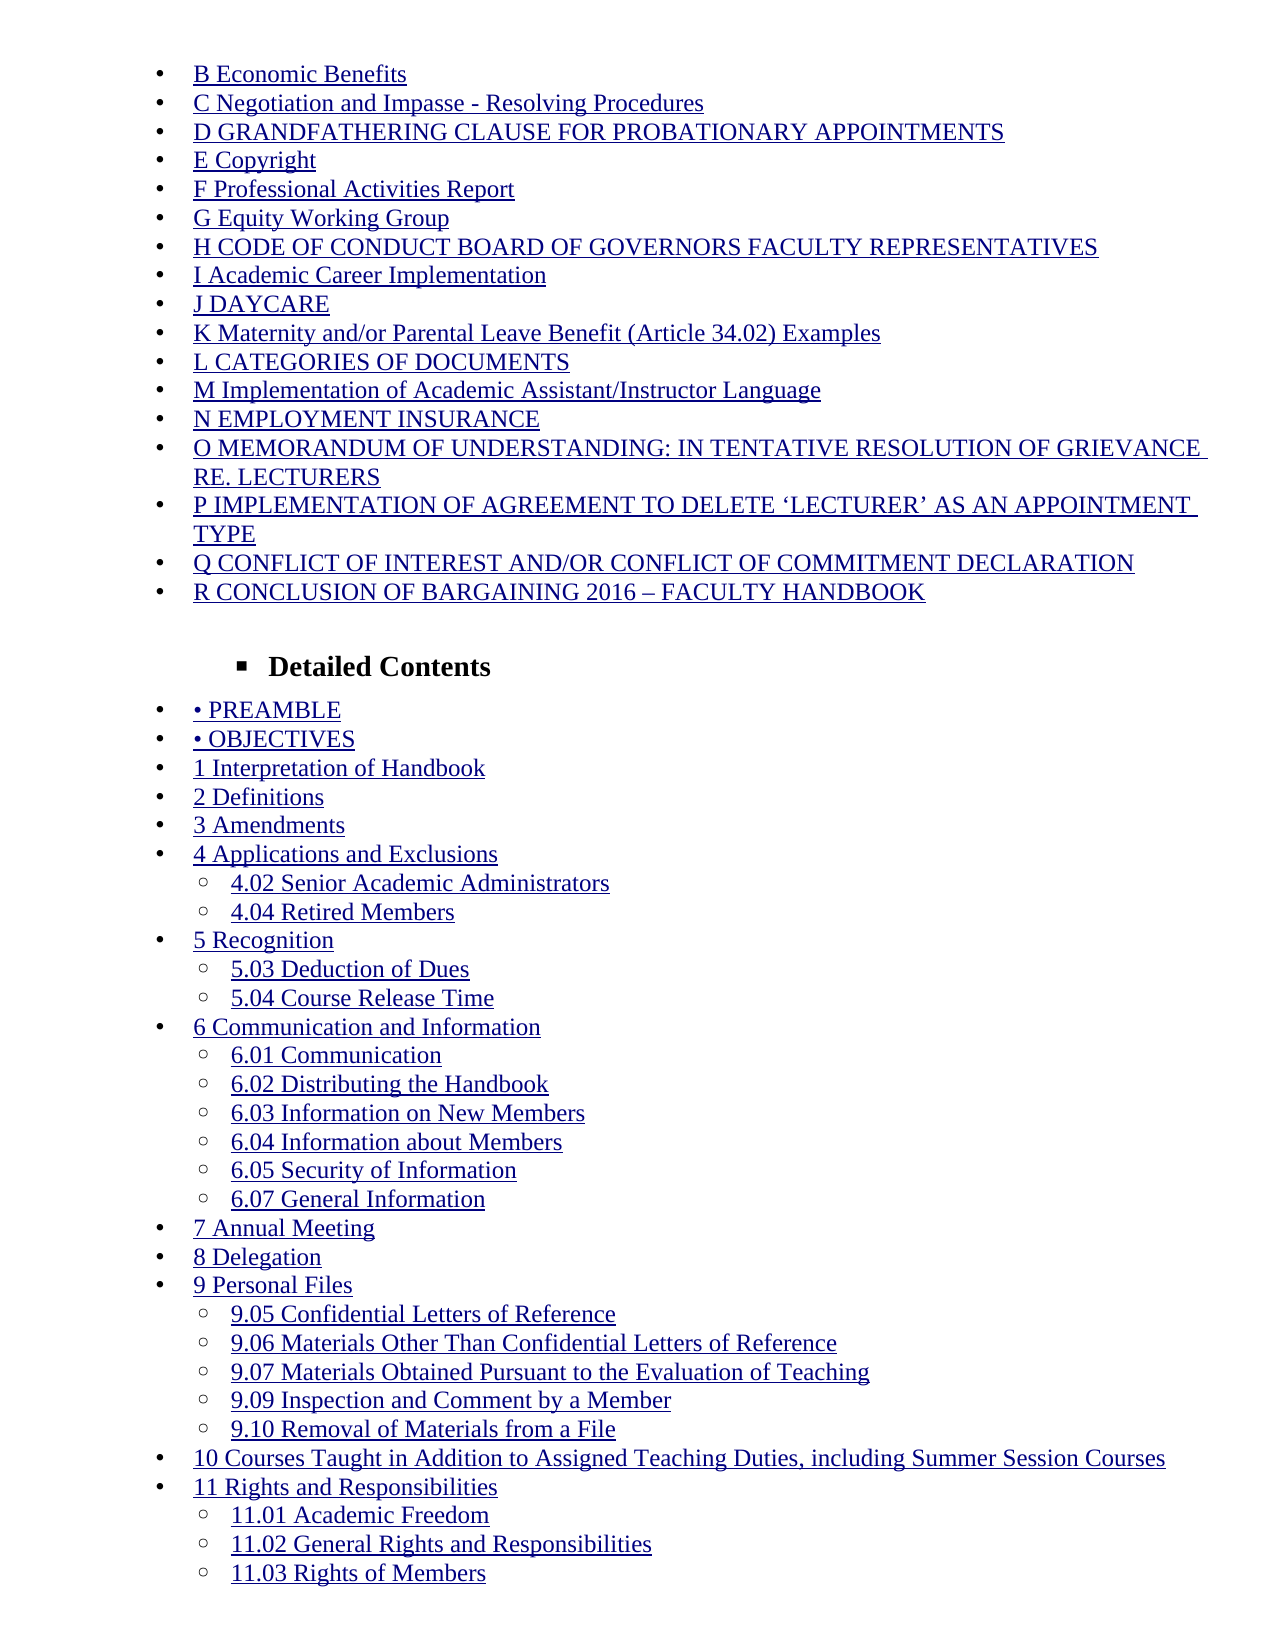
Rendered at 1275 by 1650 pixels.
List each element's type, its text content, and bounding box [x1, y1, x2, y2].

list L CATEGORIES OF DOCUMENTS [156, 347, 1216, 375]
list F Professional Activities Report [156, 174, 1216, 203]
list 11.02 General Rights and Responsibilities [193, 1529, 1216, 1558]
list Q CONFLICT OF INTEREST AND/OR CONFLICT OF COMMITMENT DECLARATION [156, 548, 1216, 577]
list E Copyright [156, 145, 1216, 174]
list 6.05 Security of Information [193, 1156, 1216, 1184]
list C Negotiation and Impasse - Resolving Procedures [156, 88, 1216, 117]
list P IMPLEMENTATION OF AGREEMENT TO DELETE ‘LECTURER’ AS AN APPOINTMENT TYPE [156, 490, 1216, 548]
list 6.04 Information about Members [193, 1127, 1216, 1156]
list 5 Recognition [156, 926, 1216, 954]
list 6.01 Communication [193, 1041, 1216, 1069]
list 4 Applications and Exclusions [156, 839, 1216, 868]
list 11 Rights and Responsibilities [156, 1472, 1216, 1501]
list 4.04 Retired Members [193, 897, 1216, 926]
list H CODE OF CONDUCT BOARD OF GOVERNORS FACULTY REPRESENTATIVES [156, 232, 1216, 260]
list 3 Amendments [156, 811, 1216, 839]
list I Academic Career Implementation [156, 260, 1216, 289]
list 11.03 Rights of Members [193, 1558, 1216, 1587]
list 9.06 Materials Other Than Confidential Letters of Reference [193, 1328, 1216, 1357]
list 9.09 Inspection and Comment by a Member [193, 1386, 1216, 1414]
list 7 Annual Meeting [156, 1213, 1216, 1242]
list 9.10 Removal of Materials from a File [193, 1414, 1216, 1443]
list 6 Communication and Information [156, 1012, 1216, 1041]
list 9.07 Materials Obtained Pursuant to the Evaluation of Teaching [193, 1357, 1216, 1386]
list 6.07 General Information [193, 1184, 1216, 1213]
list 5.03 Deduction of Dues [193, 954, 1216, 983]
list M Implementation of Academic Assistant/Instructor Language [156, 375, 1216, 404]
subtitle Detailed Contents [231, 649, 1216, 683]
list 2 Definitions [156, 782, 1216, 811]
list J DAYCARE [156, 289, 1216, 318]
list 9 Personal Files [156, 1271, 1216, 1299]
list B Economic Benefits [156, 59, 1216, 88]
list 10 Courses Taught in Addition to Assigned Teaching Duties, including Summer Session Courses [156, 1443, 1216, 1472]
list 6.02 Distributing the Handbook [193, 1069, 1216, 1098]
list 5.04 Course Release Time [193, 983, 1216, 1012]
list D GRANDFATHERING CLAUSE FOR PROBATIONARY APPOINTMENTS [156, 117, 1216, 145]
list 4.02 Senior Academic Administrators [193, 868, 1216, 897]
list 1 Interpretation of Handbook [156, 753, 1216, 782]
list 9.05 Confidential Letters of Reference [193, 1299, 1216, 1328]
list • PREAMBLE [156, 696, 1216, 724]
list 8 Delegation [156, 1242, 1216, 1271]
list O MEMORANDUM OF UNDERSTANDING: IN TENTATIVE RESOLUTION OF GRIEVANCE RE. LECTURERS [156, 433, 1216, 490]
list R CONCLUSION OF BARGAINING 2016 – FACULTY HANDBOOK [156, 577, 1216, 605]
list N EMPLOYMENT INSURANCE [156, 404, 1216, 433]
list • OBJECTIVES [156, 724, 1216, 753]
list G Equity Working Group [156, 203, 1216, 232]
list 11.01 Academic Freedom [193, 1501, 1216, 1529]
list 6.03 Information on New Members [193, 1098, 1216, 1127]
list K Maternity and/or Parental Leave Benefit (Article 34.02) Examples [156, 318, 1216, 347]
